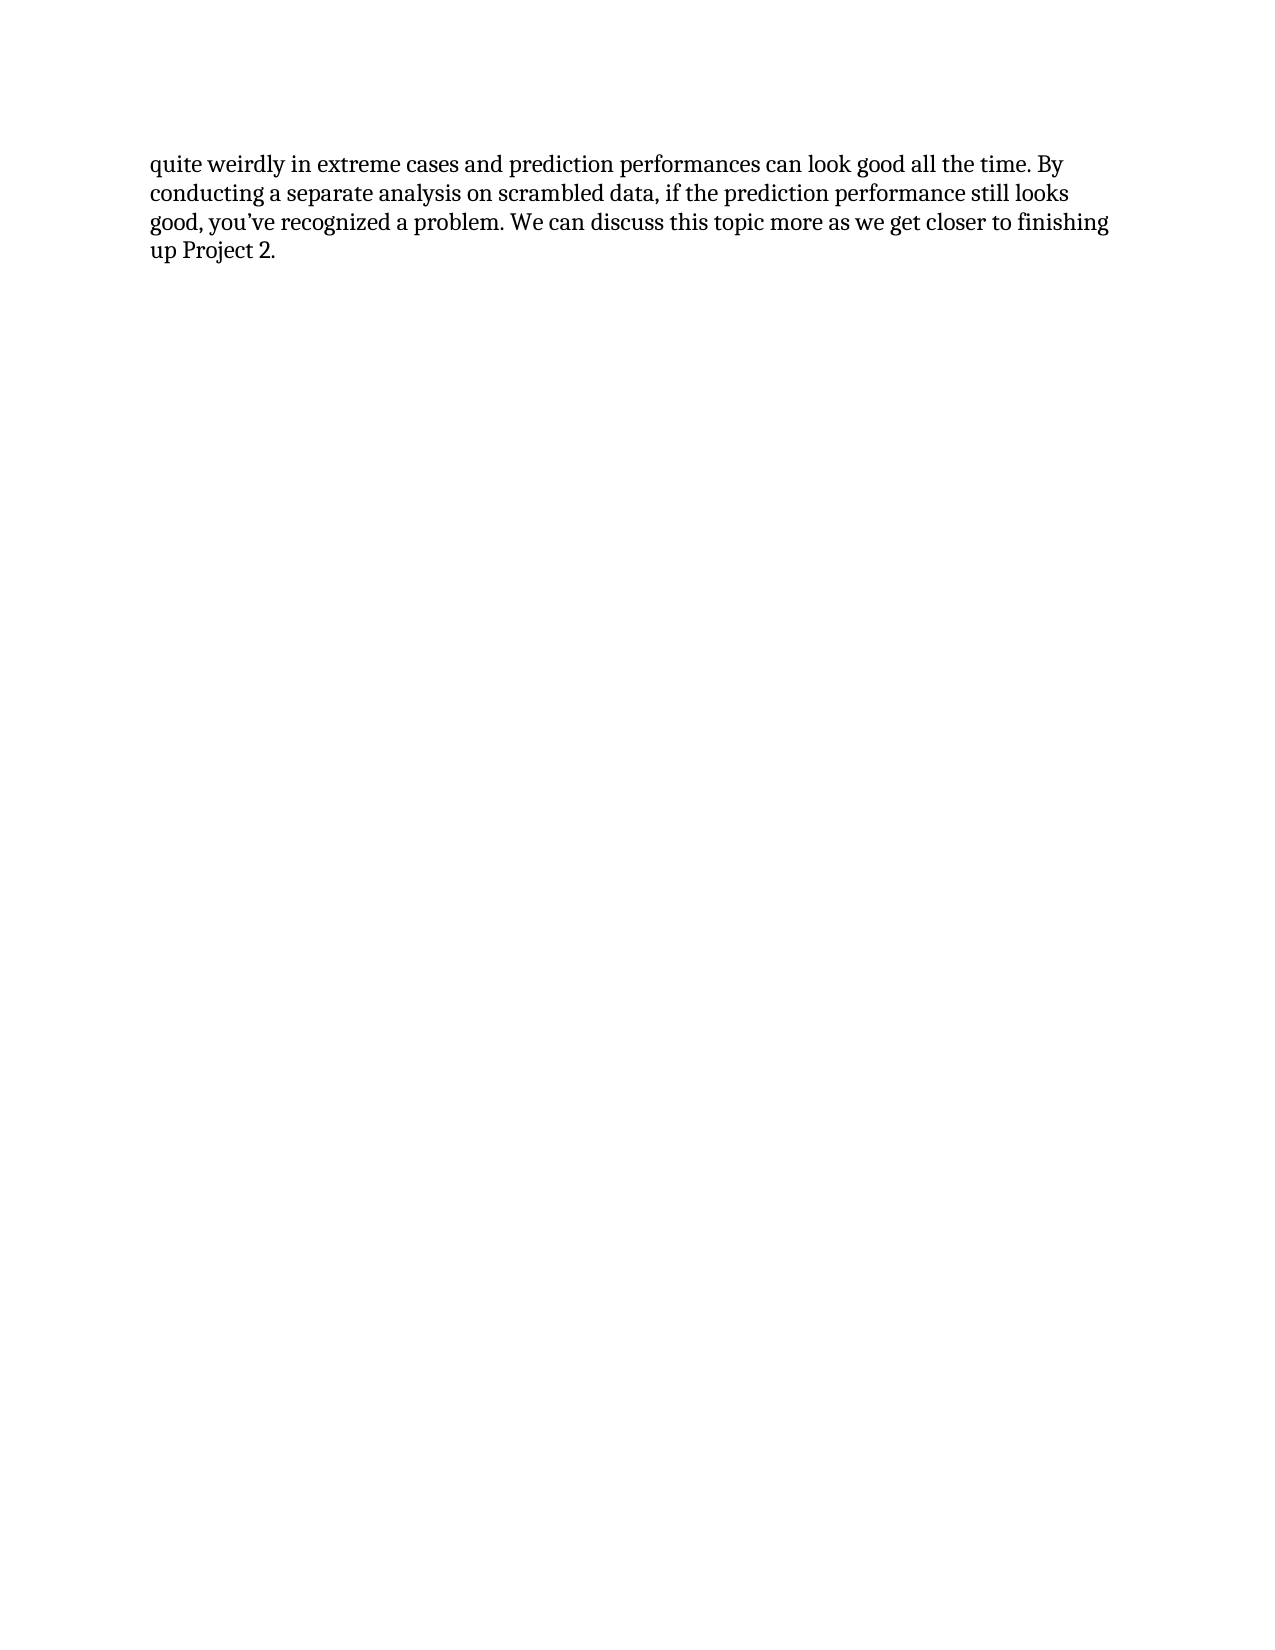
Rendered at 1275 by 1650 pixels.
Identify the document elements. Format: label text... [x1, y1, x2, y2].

text quite weirdly in extreme cases and prediction performances can look good all the time. By conducting a separate analysis on scrambled data, if the prediction performance still looks good, you’ve recognized a problem. We can discuss this topic more as we get closer to finishing up Project 2. [150, 150, 1125, 265]
